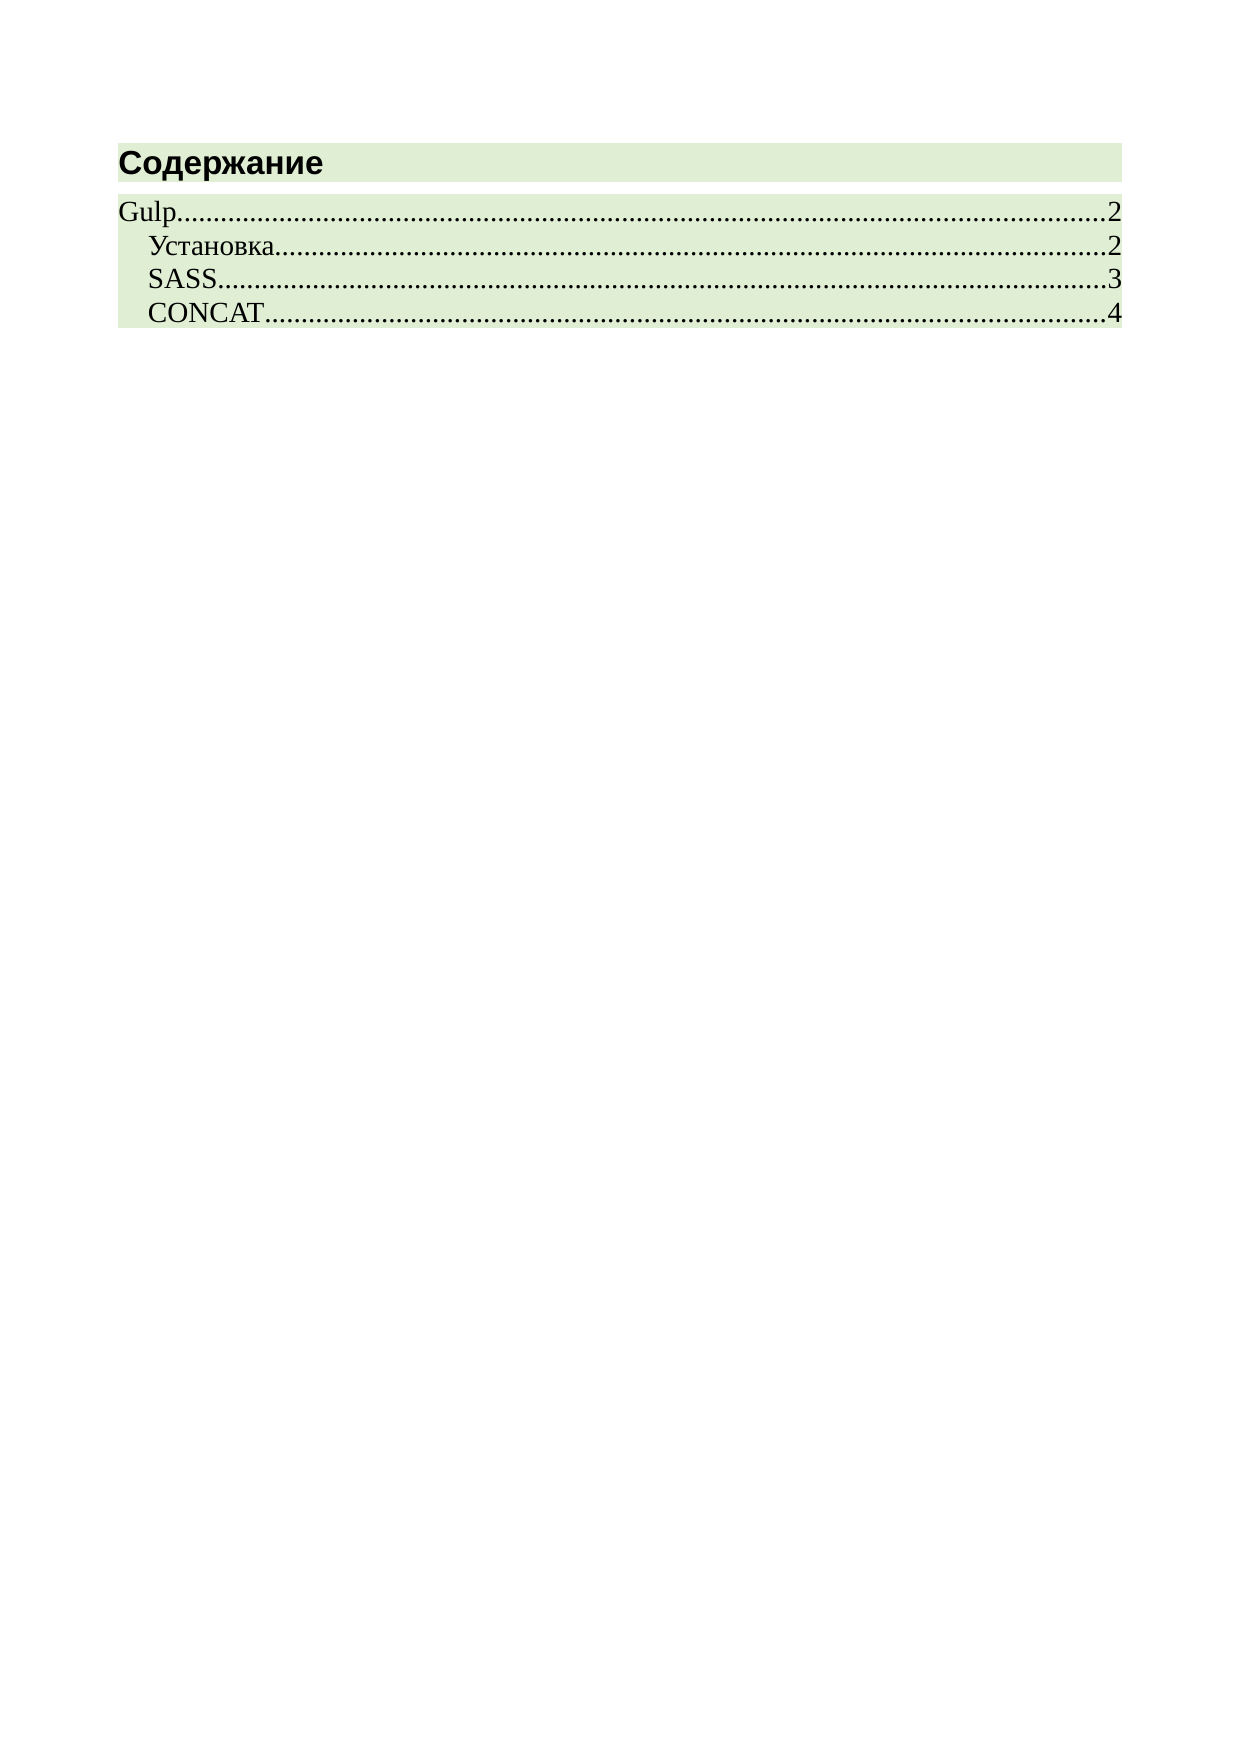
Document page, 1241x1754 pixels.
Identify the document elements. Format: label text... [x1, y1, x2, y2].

text Установка 2 [148, 228, 1122, 261]
text SASS 3 [148, 261, 1122, 295]
text CONCAT 4 [148, 295, 1122, 328]
text Gulp 2 [118, 194, 1122, 228]
subtitle Содержание [118, 143, 1122, 182]
